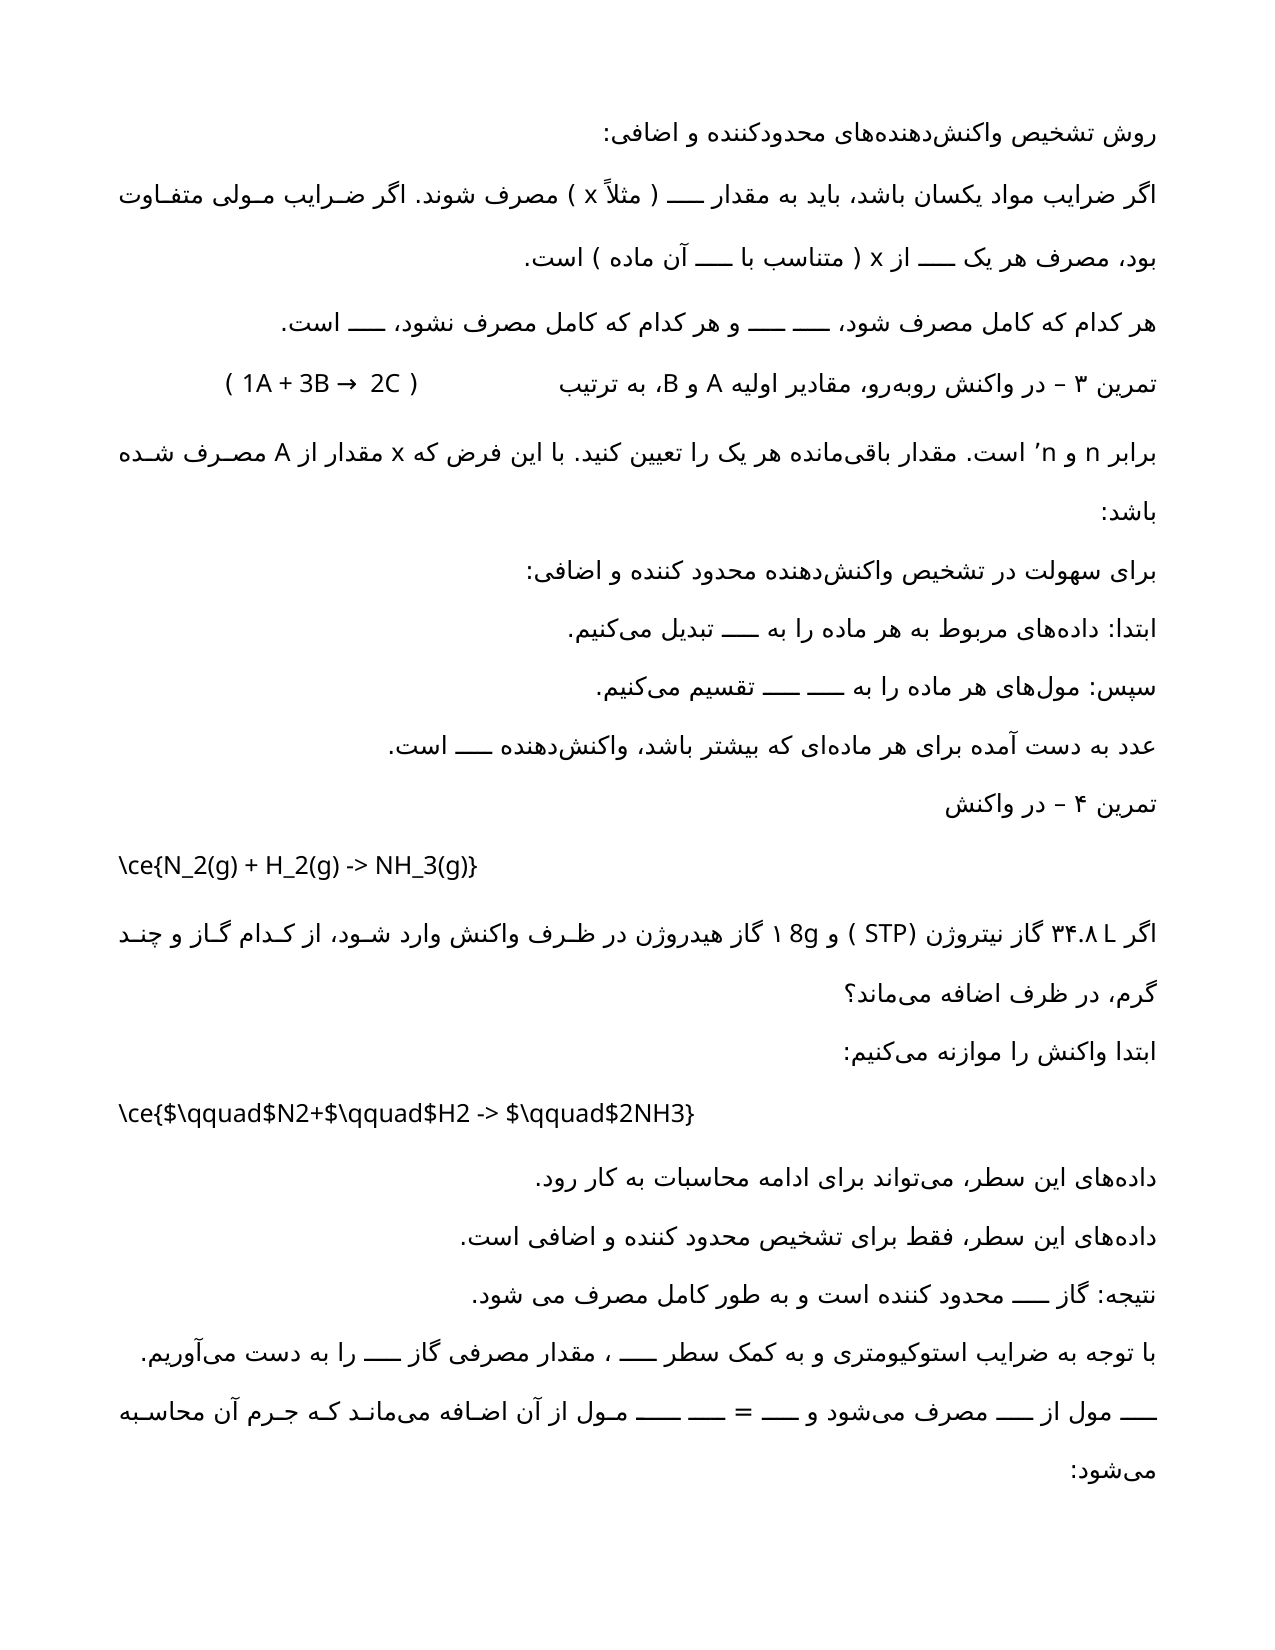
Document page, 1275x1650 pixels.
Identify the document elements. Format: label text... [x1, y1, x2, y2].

text سپس: مول‌های هر ماده را به ـــــ ـــــ تقسیم می‌کنیم. [118, 672, 1157, 702]
text اگر ضرایب مواد یکسان باشد، باید به مقدار ـــــ ( مثلاً x ) مصرف شوند. اگر ضرایب مولی متفاوت بود، مصرف هر یک ـــــ از x ( متناسب با ـــــ آن ماده ) است. [118, 176, 1157, 274]
text برای سهولت در تشخیص واکنش‌دهنده محدود کننده و اضافی: [118, 556, 1157, 585]
text \ce{N_2(g) + H_2(g) -> NH_3(g)} [118, 847, 1157, 882]
text ـــــ مول از ـــــ مصرف می‌شود و ـــــ = ـــــ ـــــ مول از آن اضافه می‌ماند که جرم آن محاسبه می‌شود: [118, 1397, 1157, 1484]
text ابتدا: داده‌های مربوط به هر ماده را به ـــــ تبدیل می‌کنیم. [118, 614, 1157, 643]
text نتیجه: گاز ـــــ محدود کننده است و به طور کامل مصرف می شود. [118, 1280, 1157, 1309]
text داده‌های این سطر، می‌تواند برای ادامه محاسبات به کار رود. [118, 1164, 1157, 1193]
text ابتدا واکنش را موازنه می‌کنیم: [118, 1037, 1157, 1066]
text با توجه به ضرایب استوکیومتری و به کمک سطر ـــــ ، مقدار مصرفی گاز ـــــ را به دست می‌آوریم. [118, 1339, 1157, 1368]
text \ce{$\qquad$N2+$\qquad$H2 -> $\qquad$2NH3} [118, 1096, 1157, 1129]
text تمرین ۳ – در واکنش روبه‌رو، مقادیر اولیه A و B، به ترتیب ( 1A + 3B → 2C ) [118, 366, 1157, 400]
text هر کدام که کامل مصرف شود، ـــــ ـــــ و هر کدام که کامل مصرف نشود، ـــــ است. [118, 308, 1157, 337]
text برابر n و n’ است. مقدار باقی‌مانده هر یک را تعیین کنید. با این فرض که x مقدار از A مصرف شده باشد: [118, 434, 1157, 527]
text تمرین ۴ – در واکنش [118, 789, 1157, 818]
text داده‌های این سطر، فقط برای تشخیص محدود کننده و اضافی است. [118, 1222, 1157, 1251]
text روش تشخیص واکنش‌دهنده‌های محدود‌کننده و اضافی: [118, 118, 1157, 147]
text عدد به دست آمده برای هر ماده‌ای که بیشتر باشد، واکنش‌دهنده ـــــ است. [118, 731, 1157, 760]
text اگر ۳۴.۸L گاز نیتروژن (STP ) و ۱8g گاز هیدروژن در ظرف واکنش وارد شود، از کدام گاز و چند گرم، در ظرف اضافه می‌ماند؟ [118, 916, 1157, 1008]
